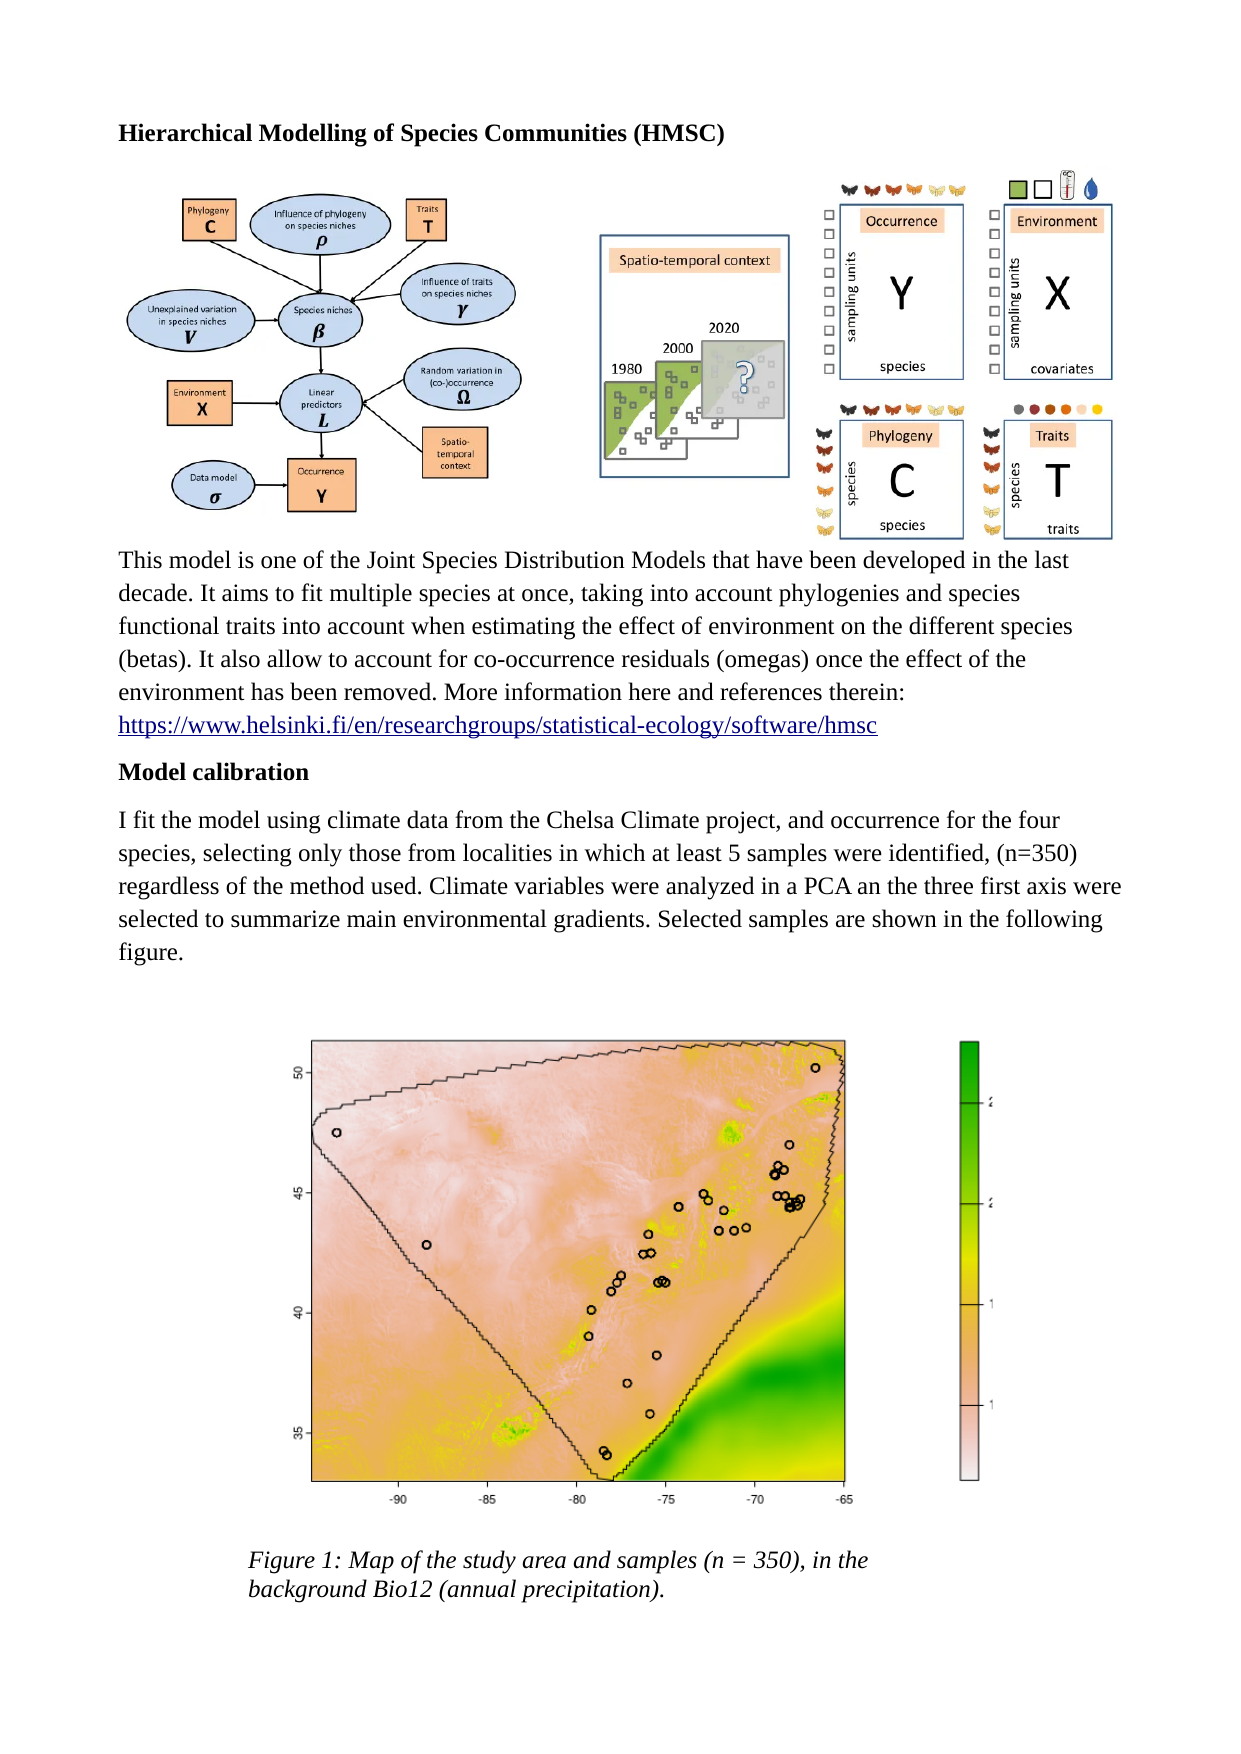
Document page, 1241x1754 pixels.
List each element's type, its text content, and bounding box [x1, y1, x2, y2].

text Hierarchical Modelling of Species Communities (HMSC) [118, 118, 1122, 147]
text Model calibration [118, 757, 1122, 786]
picture [247, 997, 993, 1546]
text I fit the model using climate data from the Chelsa Climate project, and occurrence for the four species, selecting only those from localities in which at least 5 samples were identified, (n=350) regardless of the method used. Climate variables were analyzed in a PCA an the three first axis were selected to summarize main environmental gradients. Selected samples are shown in the following figure. [118, 805, 1122, 966]
picture [118, 165, 1123, 541]
text This model is one of the Joint Species Distribution Models that have been developed in the last decade. It aims to fit multiple species at once, taking into account phylogenies and species functional traits into account when estimating the effect of environment on the different species (betas). It also allow to account for co-occurrence residuals (omegas) once the effect of the environment has been removed. More information here and references therein: https://www.helsinki.fi/en/researchgroups/statistical-ecology/software/hmsc [118, 541, 1122, 738]
text Figure 1: Map of the study area and samples (n = 350), in the background Bio12 (annual precipitation). [248, 1546, 992, 1603]
